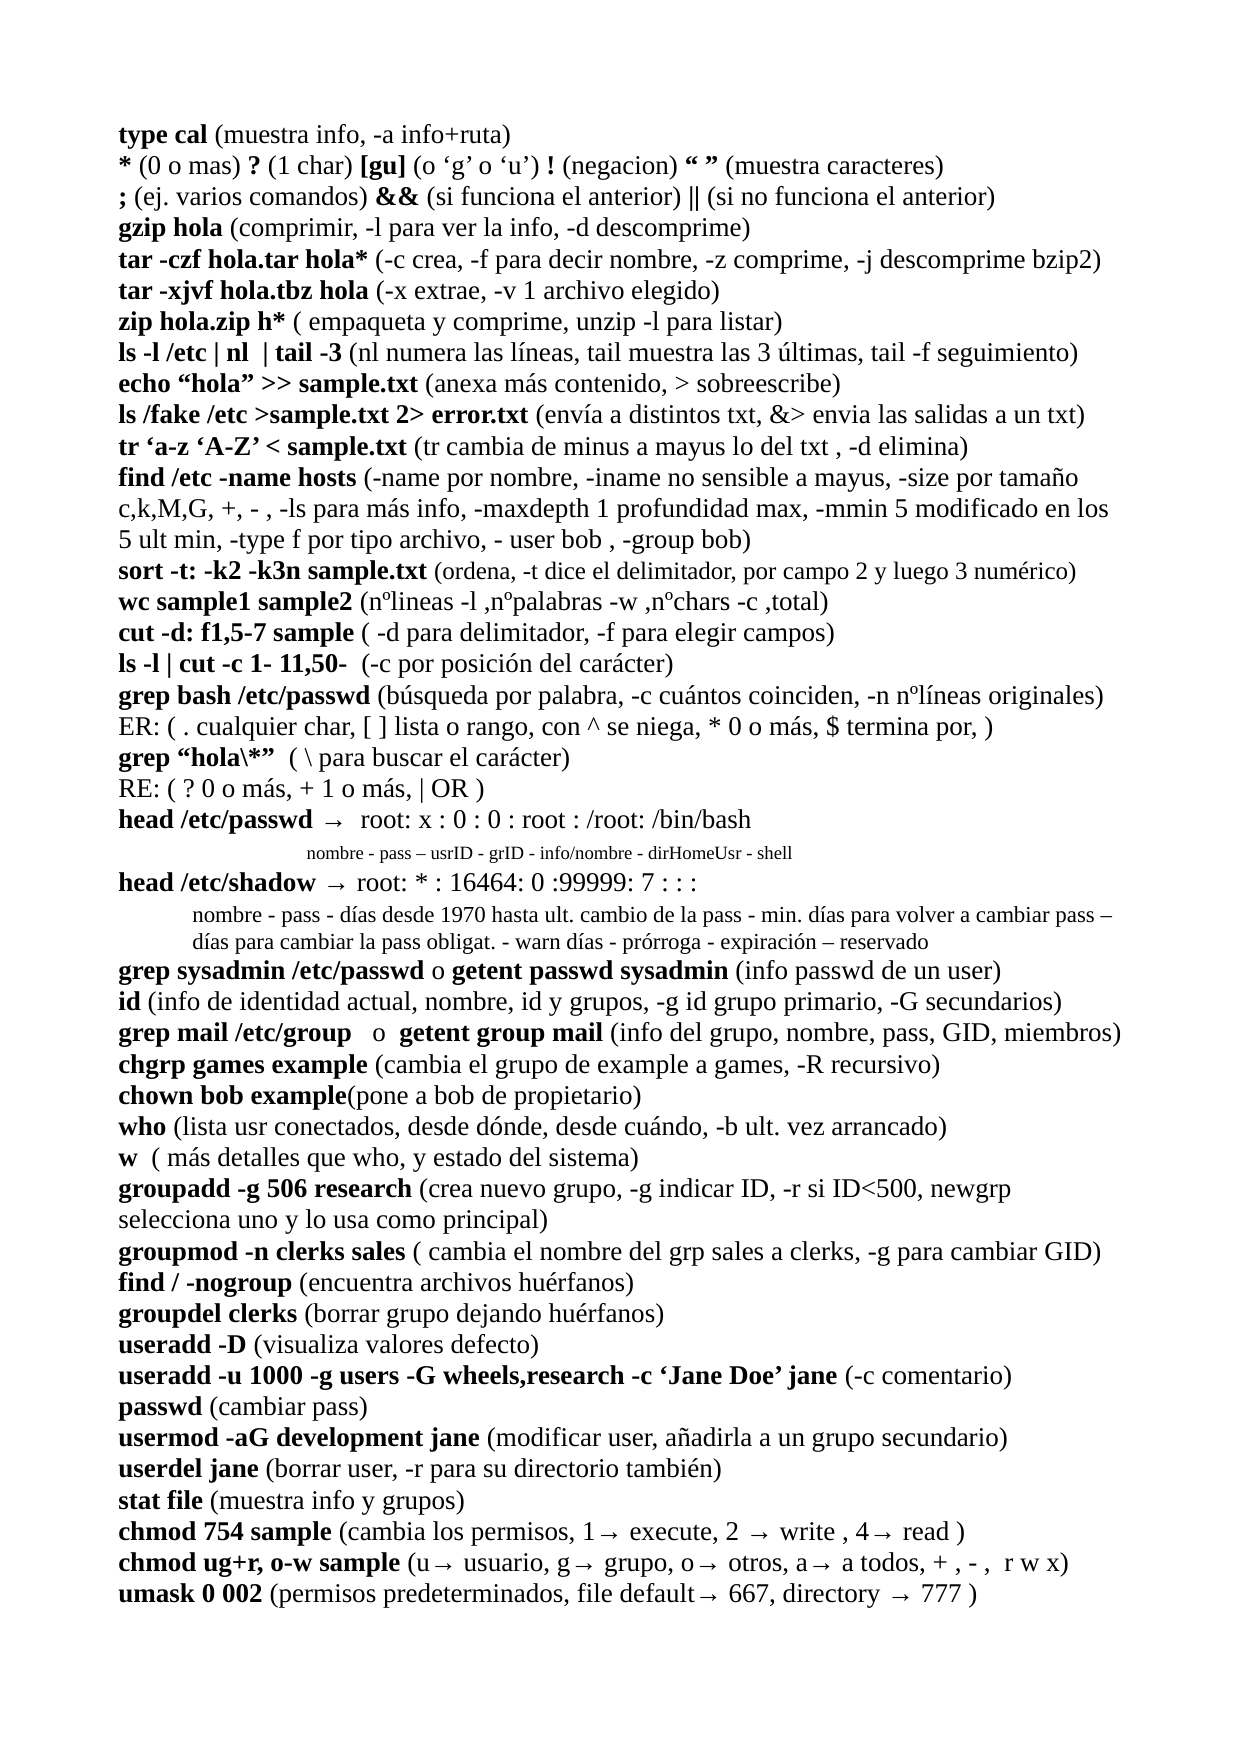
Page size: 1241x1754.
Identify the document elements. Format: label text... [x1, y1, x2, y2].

text ls -l /etc | nl | tail -3 (nl numera las líneas, tail muestra las 3 últimas, tail -f seguimiento) [118, 336, 1122, 367]
text ER: ( . cualquier char, [ ] lista o rango, con ^ se niega, * 0 o más, $ termina por, ) [118, 710, 1122, 741]
text stat file (muestra info y grupos) [118, 1484, 1122, 1515]
text chmod ug+r, o-w sample (u→ usuario, g→ grupo, o→ otros, a→ a todos, + , - , r w x) [118, 1546, 1122, 1577]
text ; (ej. varios comandos) && (si funciona el anterior) || (si no funciona el anterior) [118, 180, 1122, 212]
text groupadd -g 506 research (crea nuevo grupo, -g indicar ID, -r si ID<500, newgrp selecciona uno y lo usa como principal) [118, 1172, 1122, 1234]
text RE: ( ? 0 o más, + 1 o más, | OR ) [118, 772, 1122, 803]
text grep bash /etc/passwd (búsqueda por palabra, -c cuántos coinciden, -n nºlíneas originales) [118, 679, 1122, 710]
text cut -d: f1,5-7 sample ( -d para delimitador, -f para elegir campos) [118, 616, 1122, 648]
text groupdel clerks (borrar grupo dejando huérfanos) [118, 1297, 1122, 1328]
text w ( más detalles que who, y estado del sistema) [118, 1141, 1122, 1172]
text who (lista usr conectados, desde dónde, desde cuándo, -b ult. vez arrancado) [118, 1110, 1122, 1141]
text gzip hola (comprimir, -l para ver la info, -d descomprime) [118, 212, 1122, 243]
text umask 0 002 (permisos predeterminados, file default→ 667, directory → 777 ) [118, 1577, 1122, 1608]
text sort -t: -k2 -k3n sample.txt (ordena, -t dice el delimitador, por campo 2 y luego 3 numérico) [118, 554, 1122, 585]
text usermod -aG development jane (modificar user, añadirla a un grupo secundario) [118, 1421, 1122, 1453]
text useradd -u 1000 -g users -G wheels,research -c ‘Jane Doe’ jane (-c comentario) [118, 1359, 1122, 1390]
text nombre - pass – usrID - grID - info/nombre - dirHomeUsr - shell [118, 834, 1122, 866]
text groupmod -n clerks sales ( cambia el nombre del grp sales a clerks, -g para cambiar GID) [118, 1234, 1122, 1266]
text nombre - pass - días desde 1970 hasta ult. cambio de la pass - min. días para volver a cambiar pass – días para cambiar la pass obligat. - warn días - prórroga - expiración – reservado [118, 897, 1122, 954]
text head /etc/shadow → root: * : 16464: 0 :99999: 7 : : : [118, 866, 1122, 897]
text wc sample1 sample2 (nºlineas -l ,nºpalabras -w ,nºchars -c ,total) [118, 585, 1122, 616]
text zip hola.zip h* ( empaqueta y comprime, unzip -l para listar) [118, 305, 1122, 336]
text tar -czf hola.tar hola* (-c crea, -f para decir nombre, -z comprime, -j descomprime bzip2) [118, 243, 1122, 274]
text ls /fake /etc >sample.txt 2> error.txt (envía a distintos txt, &> envia las salidas a un txt) [118, 398, 1122, 429]
text tar -xjvf hola.tbz hola (-x extrae, -v 1 archivo elegido) [118, 274, 1122, 305]
text type cal (muestra info, -a info+ruta) [118, 118, 1122, 149]
text grep “hola\*” ( \ para buscar el carácter) [118, 741, 1122, 772]
text chgrp games example (cambia el grupo de example a games, -R recursivo) [118, 1048, 1122, 1079]
text find / -nogroup (encuentra archivos huérfanos) [118, 1266, 1122, 1297]
text head /etc/passwd → root: x : 0 : 0 : root : /root: /bin/bash [118, 803, 1122, 834]
text useradd -D (visualiza valores defecto) [118, 1328, 1122, 1359]
text chown bob example(pone a bob de propietario) [118, 1079, 1122, 1110]
text echo “hola” >> sample.txt (anexa más contenido, > sobreescribe) [118, 367, 1122, 398]
text find /etc -name hosts (-name por nombre, -iname no sensible a mayus, -size por tamaño c,k,M,G, +, - , -ls para más info, -maxdepth 1 profundidad max, -mmin 5 modificado en los 5 ult min, -type f por tipo archivo, - user bob , -group bob) [118, 461, 1122, 554]
text userdel jane (borrar user, -r para su directorio también) [118, 1453, 1122, 1484]
text grep sysadmin /etc/passwd o getent passwd sysadmin (info passwd de un user) [118, 954, 1122, 985]
text passwd (cambiar pass) [118, 1390, 1122, 1421]
text grep mail /etc/group o getent group mail (info del grupo, nombre, pass, GID, miembros) [118, 1017, 1122, 1048]
text id (info de identidad actual, nombre, id y grupos, -g id grupo primario, -G secundarios) [118, 985, 1122, 1017]
text tr ‘a-z ‘A-Z’ < sample.txt (tr cambia de minus a mayus lo del txt , -d elimina) [118, 429, 1122, 461]
text * (0 o mas) ? (1 char) [gu] (o ‘g’ o ‘u’) ! (negacion) “ ” (muestra caracteres) [118, 149, 1122, 180]
text chmod 754 sample (cambia los permisos, 1→ execute, 2 → write , 4→ read ) [118, 1515, 1122, 1546]
text ls -l | cut -c 1- 11,50- (-c por posición del carácter) [118, 648, 1122, 679]
